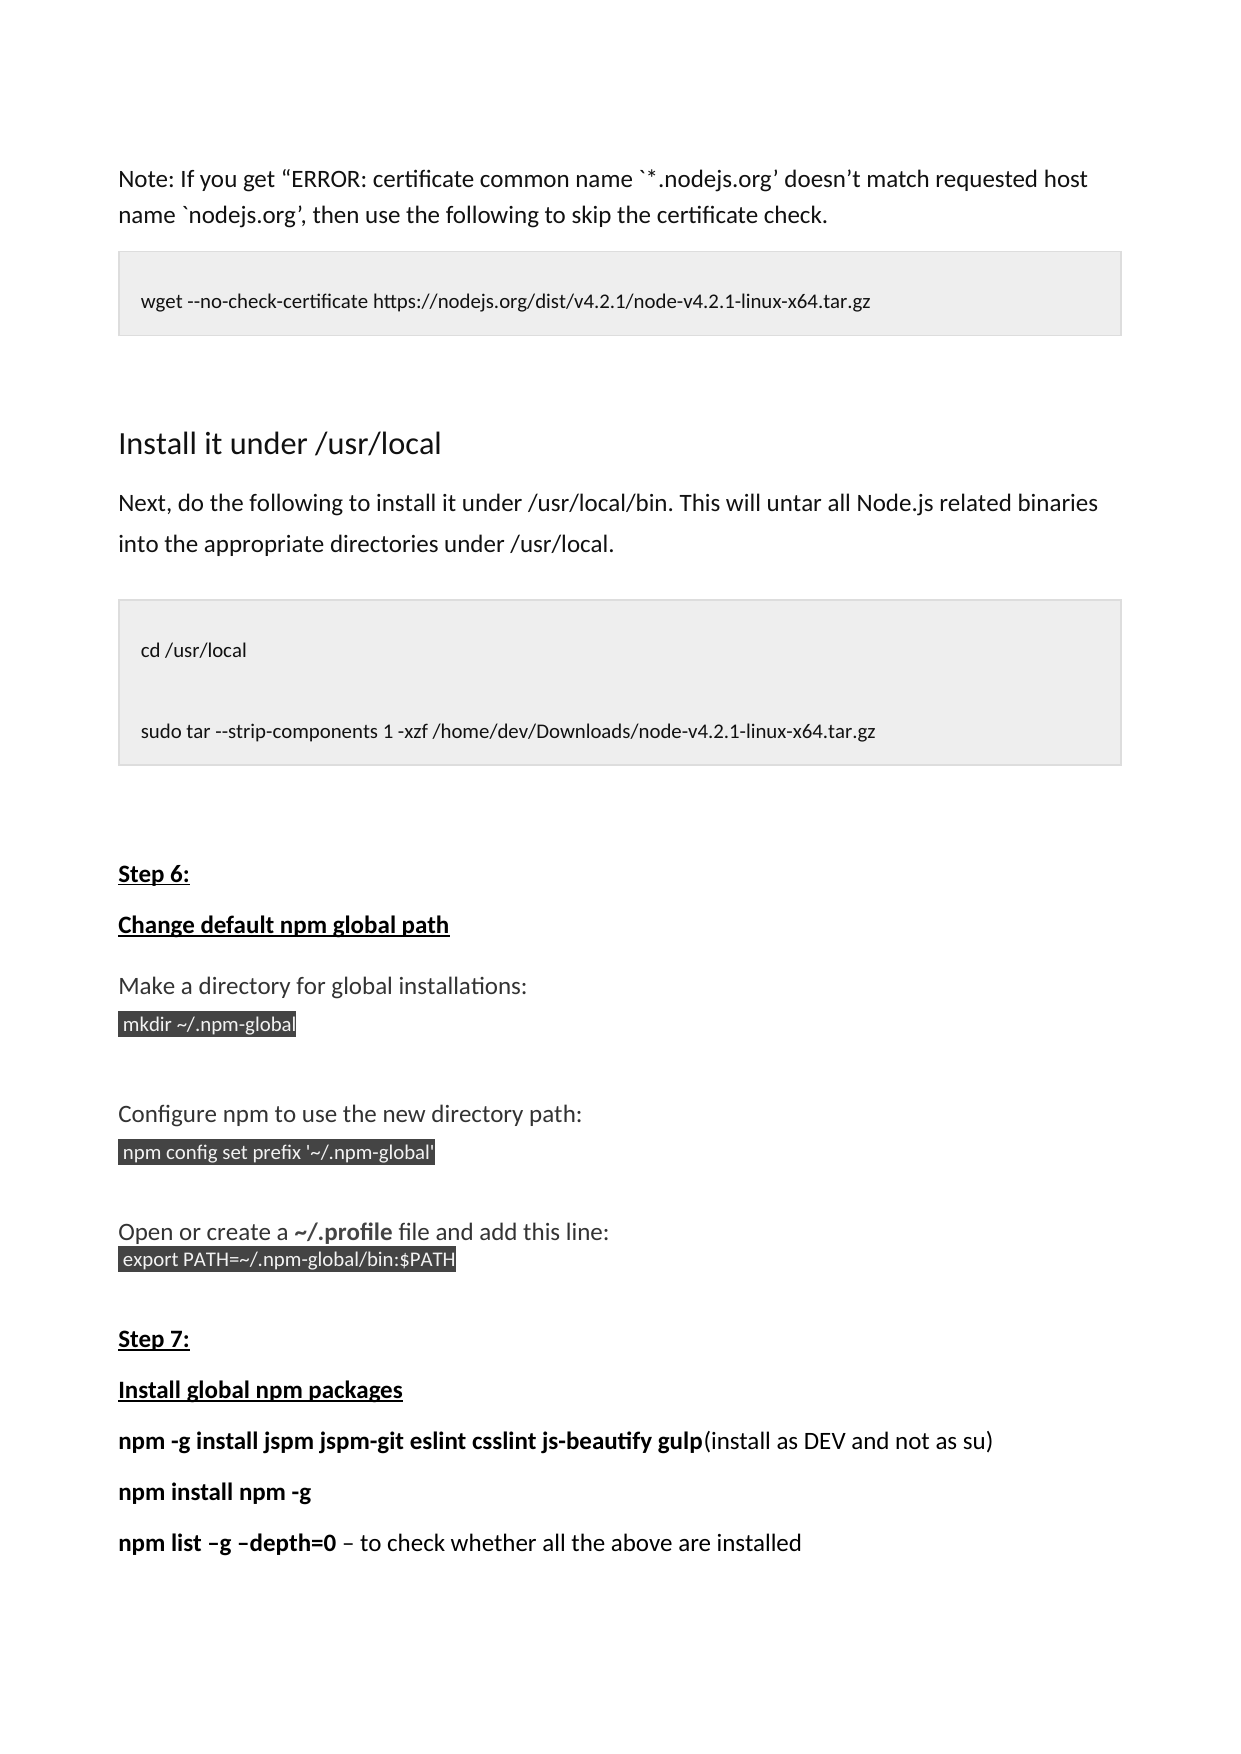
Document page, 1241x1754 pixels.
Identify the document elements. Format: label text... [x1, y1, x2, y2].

text Install it under /usr/local [118, 423, 1122, 462]
text Open or create a ~/.profile file and add this line: [118, 1216, 1122, 1246]
text Configure npm to use the new directory path: [118, 1098, 1122, 1129]
text npm -g install jspm jspm-git eslint csslint js-beautify gulp(install as DEV and not as su) [118, 1425, 1122, 1456]
text npm config set prefix '~/.npm-global' [118, 1139, 1122, 1165]
text Next, do the following to install it under /usr/local/bin. This will untar all Node.js related binaries into the appropriate directories under /usr/local. [118, 477, 1122, 559]
text export PATH=~/.npm-global/bin:$PATH [118, 1246, 1122, 1272]
text Make a directory for global installations: [118, 971, 1122, 1001]
text Install global npm packages [118, 1374, 1122, 1405]
text Change default npm global path [118, 909, 1122, 939]
text Step 7: [118, 1323, 1122, 1353]
text cd /usr/local [120, 601, 1120, 662]
text npm list –g –depth=0 – to check whether all the above are installed [118, 1528, 1122, 1558]
text wget --no-check-certificate https://nodejs.org/dist/v4.2.1/node-v4.2.1-linux-x64.tar.gz [120, 252, 1120, 335]
text Note: If you get “ERROR: certificate common name `*.nodejs.org’ doesn’t match requested host name `nodejs.org’, then use the following to skip the certificate check. [118, 163, 1122, 230]
text mkdir ~/.npm-global [118, 1011, 1122, 1037]
text Step 6: [118, 858, 1122, 888]
text sudo tar --strip-components 1 -xzf /home/dev/Downloads/node-v4.2.1-linux-x64.tar.gz [120, 681, 1120, 764]
text npm install npm -g [118, 1476, 1122, 1507]
